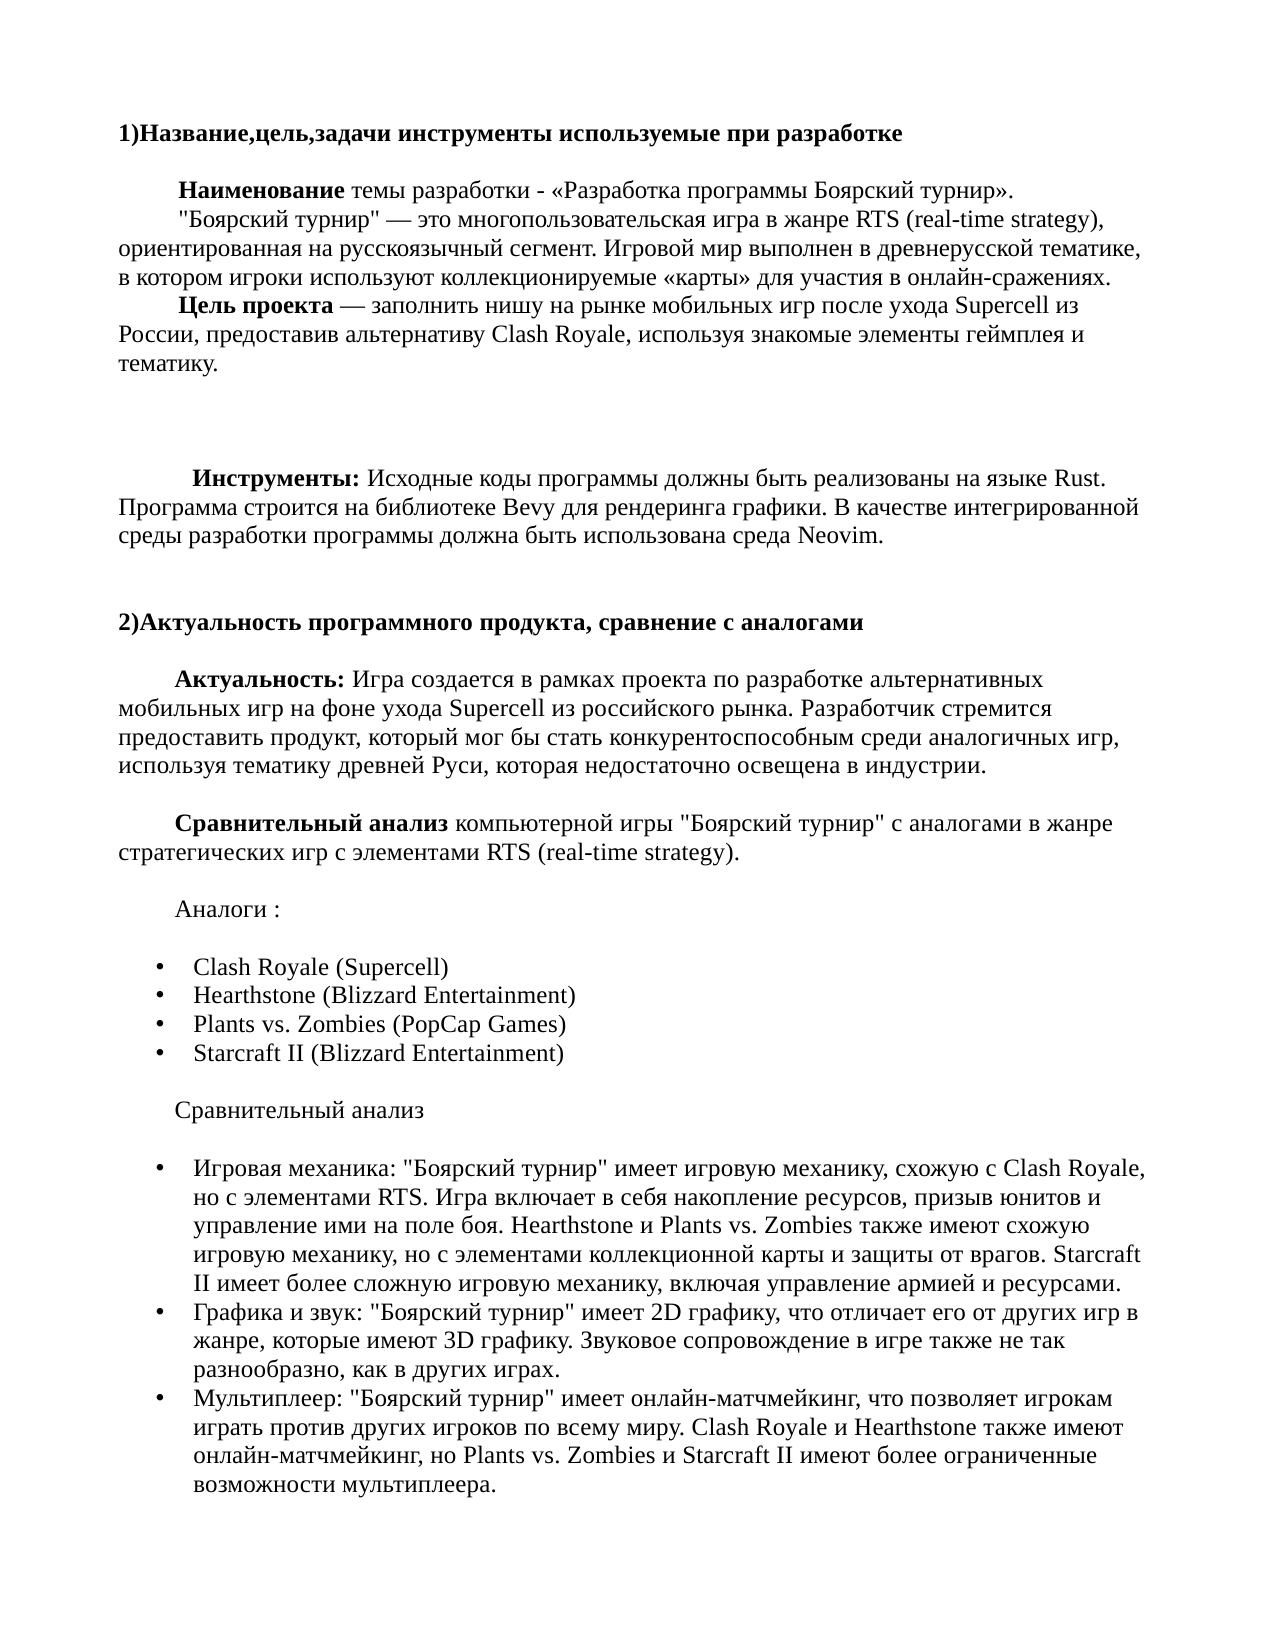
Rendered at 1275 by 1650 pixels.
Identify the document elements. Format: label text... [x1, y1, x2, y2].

text Цель проекта — заполнить нишу на рынке мобильных игр после ухода Supercell из России, предоставив альтернативу Clash Royale, используя знакомые элементы геймплея и тематику. [118, 291, 1157, 377]
text Аналоги : [118, 894, 1157, 923]
list Plants vs. Zombies (PopCap Games) [156, 1009, 1157, 1038]
list Мультиплеер: "Боярский турнир" имеет онлайн-матчмейкинг, что позволяет игрокам играть против других игроков по всему миру. Clash Royale и Hearthstone также имеют онлайн-матчмейкинг, но Plants vs. Zombies и Starcraft II имеют более ограниченные возможности мультиплеера. [156, 1383, 1157, 1498]
list Clash Royale (Supercell) [156, 952, 1157, 981]
list Графика и звук: "Боярский турнир" имеет 2D графику, что отличает его от других игр в жанре, которые имеют 3D графику. Звуковое сопровождение в игре также не так разнообразно, как в других играх. [156, 1297, 1157, 1383]
text Наименование темы разработки - «Разработка программы Боярский турнир». [118, 176, 1157, 204]
text "Боярский турнир" — это многопользовательская игра в жанре RTS (real-time strategy), ориентированная на русскоязычный сегмент. Игровой мир выполнен в древнерусской тематике, в котором игроки используют коллекционируемые «карты» для участия в онлайн-сражениях. [118, 204, 1157, 291]
list Игровая механика: "Боярский турнир" имеет игровую механику, схожую с Clash Royale, но с элементами RTS. Игра включает в себя накопление ресурсов, призыв юнитов и управление ими на поле боя. Hearthstone и Plants vs. Zombies также имеют схожую игровую механику, но с элементами коллекционной карты и защиты от врагов. Starcraft II имеет более сложную игровую механику, включая управление армией и ресурсами. [156, 1153, 1157, 1297]
text Сравнительный анализ [118, 1096, 1157, 1124]
list Starcraft II (Blizzard Entertainment) [156, 1038, 1157, 1067]
text Сравнительный анализ компьютерной игры "Боярский турнир" с аналогами в жанре стратегических игр с элементами RTS (real-time strategy). [118, 808, 1157, 866]
text 1)Название,цель,задачи инструменты используемые при разработке [118, 118, 1157, 147]
list Hearthstone (Blizzard Entertainment) [156, 981, 1157, 1009]
text Инструменты: Исходные коды программы должны быть реализованы на языке Rust. Программа строится на библиотеке Bevy для рендеринга графики. В качестве интегрированной среды разработки программы должна быть использована среда Neovim. [118, 463, 1157, 549]
text 2)Актуальность программного продукта, сравнение с аналогами [118, 607, 1157, 636]
text Актуальность: Игра создается в рамках проекта по разработке альтернативных мобильных игр на фоне ухода Supercell из российского рынка. Разработчик стремится предоставить продукт, который мог бы стать конкурентоспособным среди аналогичных игр, используя тематику древней Руси, которая недостаточно освещена в индустрии. [118, 664, 1157, 779]
